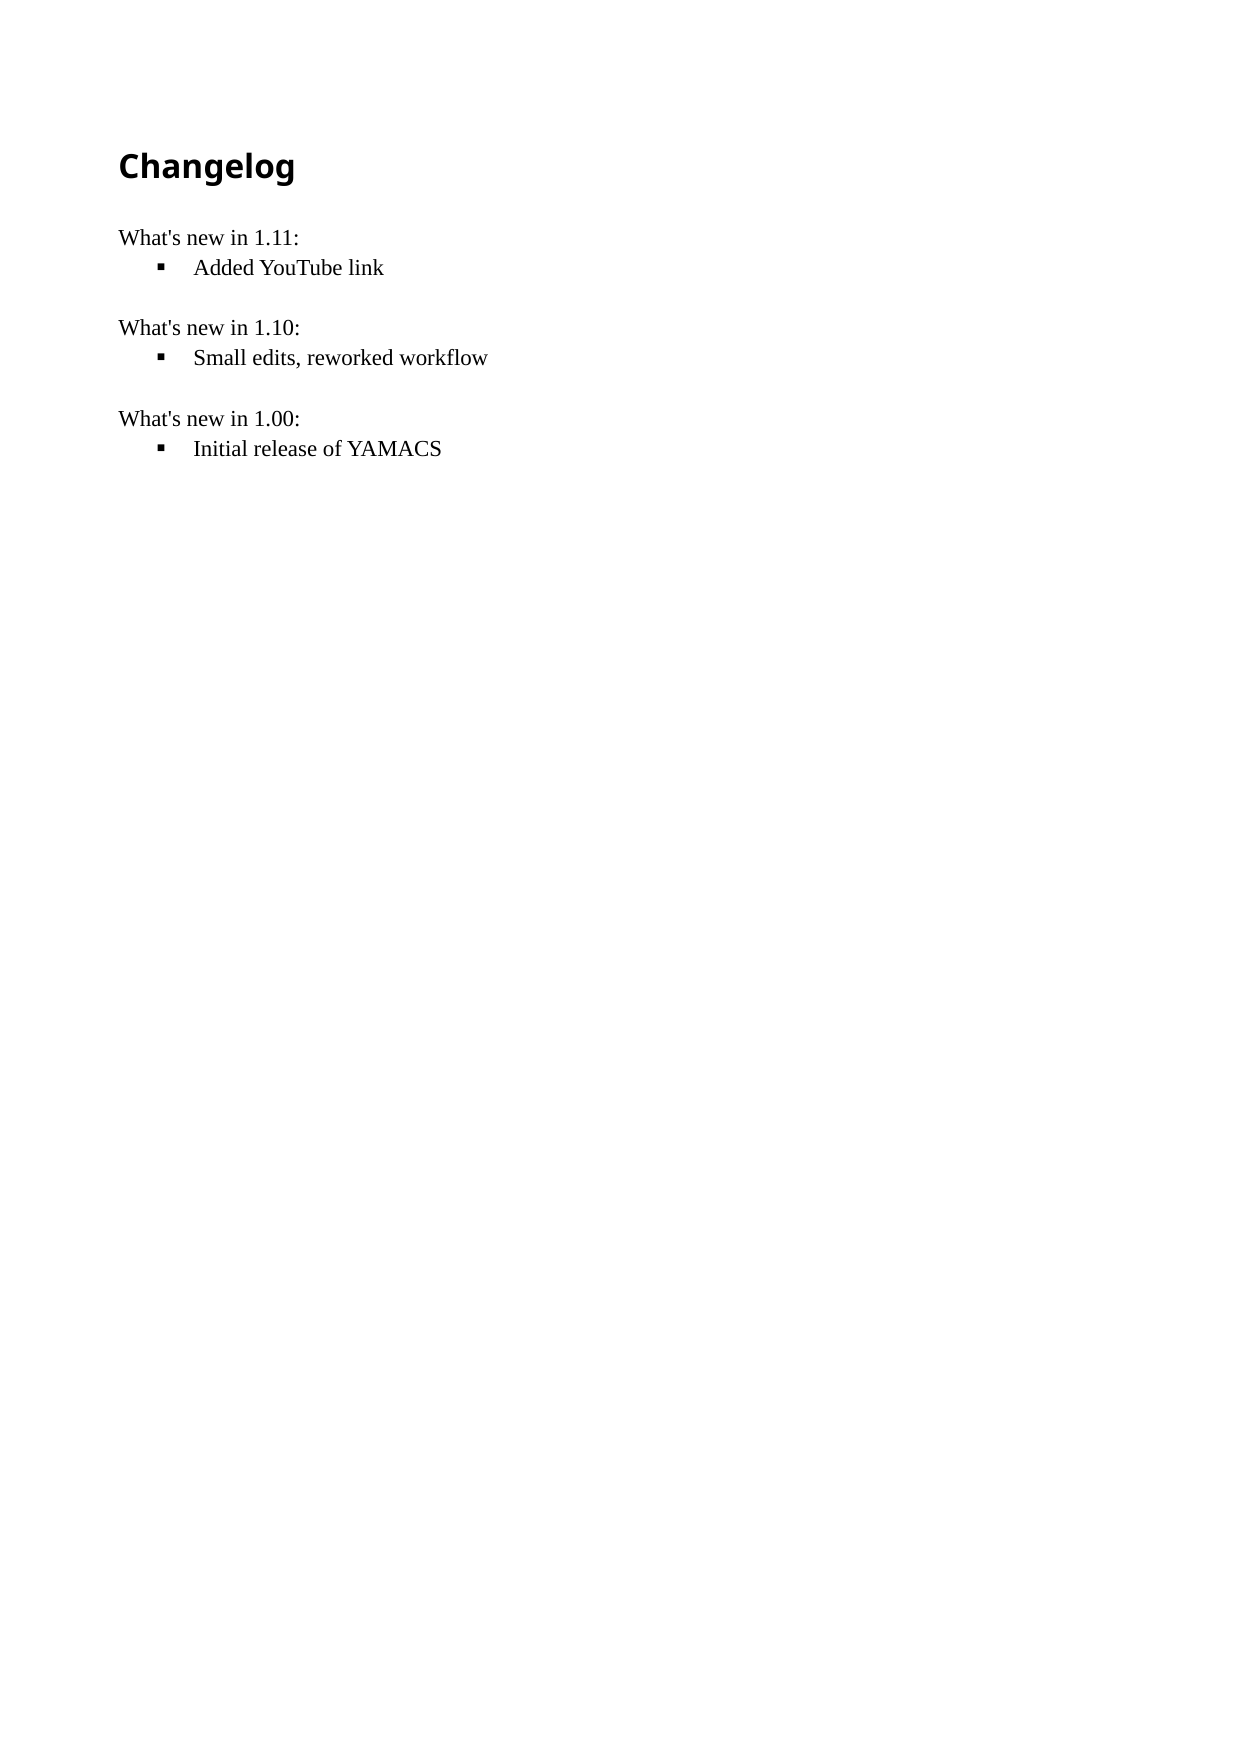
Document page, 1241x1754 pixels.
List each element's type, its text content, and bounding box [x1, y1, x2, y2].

list Initial release of YAMACS [156, 435, 1122, 461]
text What's new in 1.11: [118, 223, 1122, 250]
subtitle Changelog [118, 143, 1122, 188]
list Small edits, reworked workflow [156, 344, 1122, 371]
list Added YouTube link [156, 254, 1122, 280]
text What's new in 1.00: [118, 405, 1122, 431]
text What's new in 1.10: [118, 314, 1122, 341]
